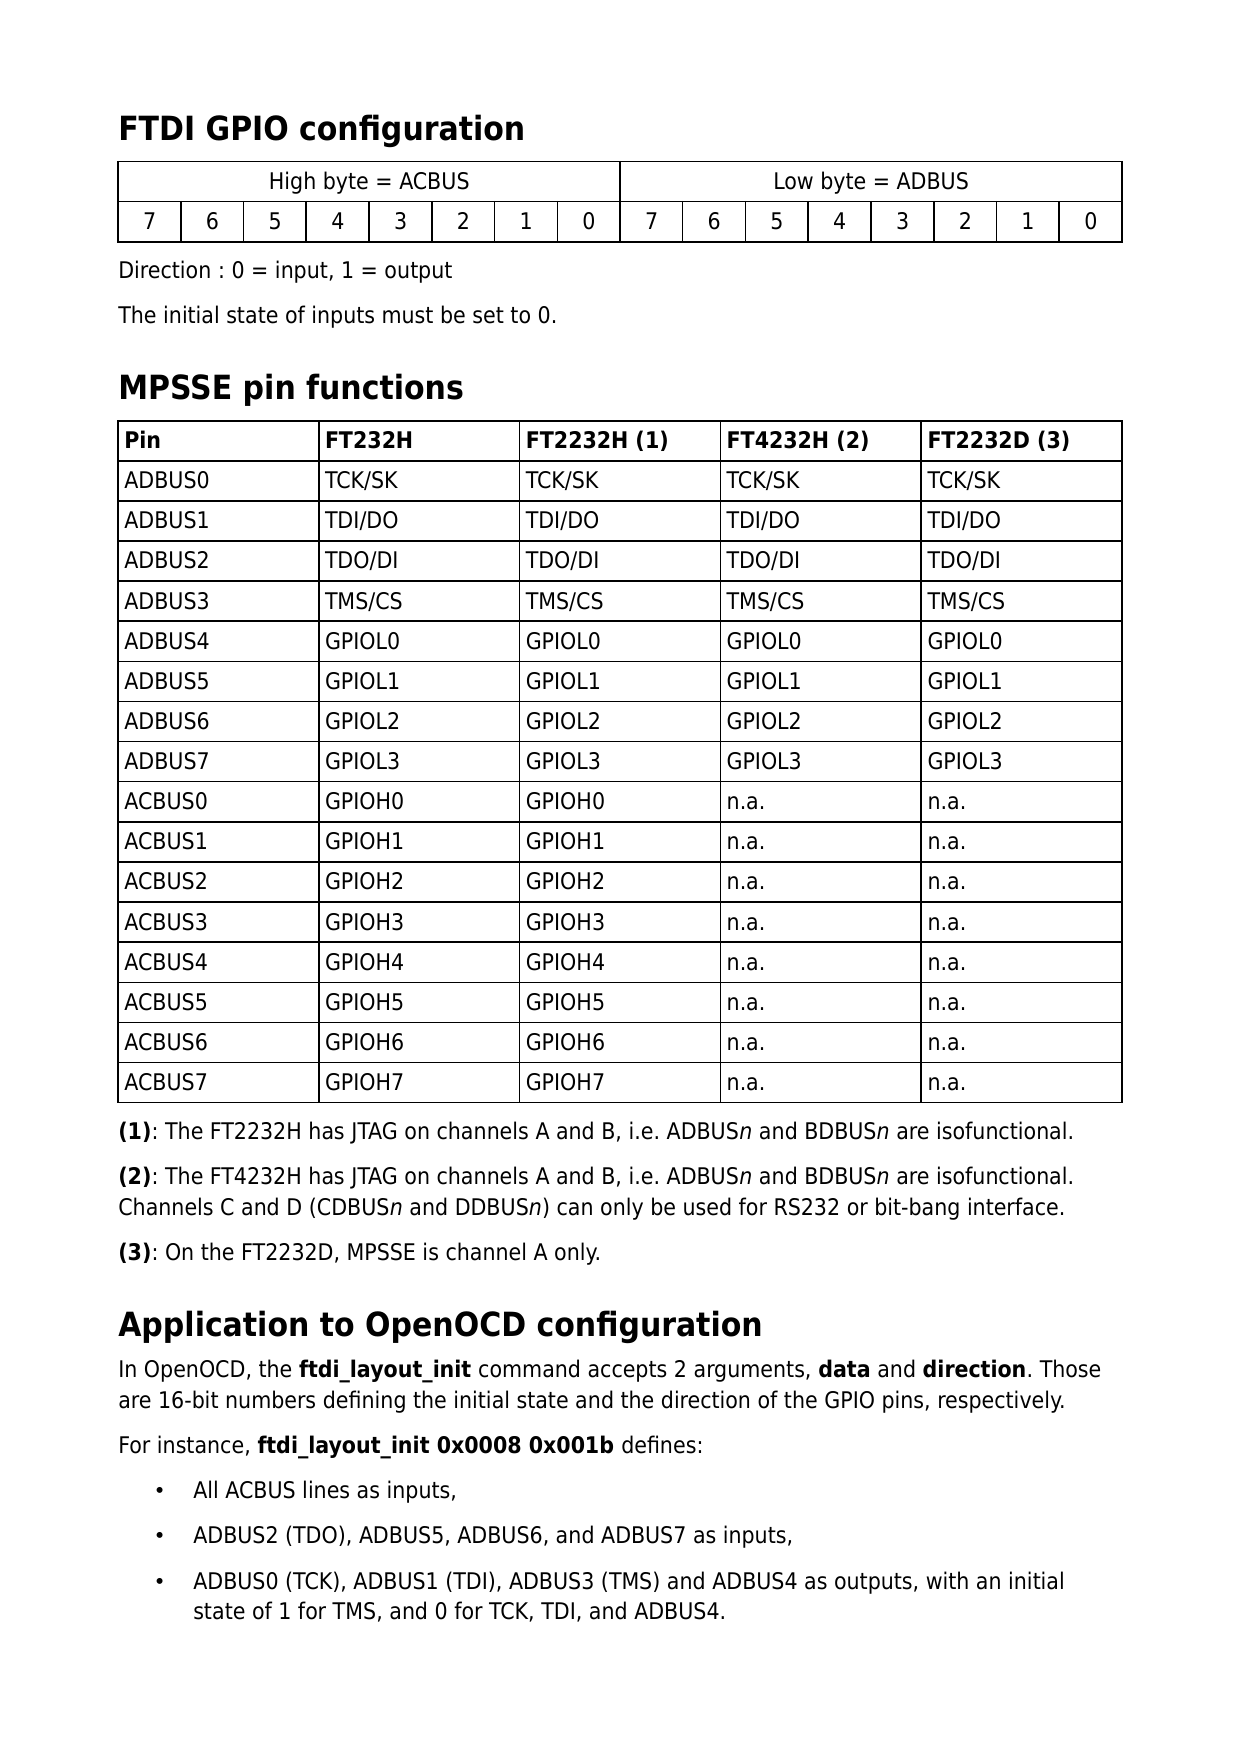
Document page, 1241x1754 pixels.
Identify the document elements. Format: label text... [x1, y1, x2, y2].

table_cell 4 [809, 202, 870, 241]
list ADBUS0 (TCK), ADBUS1 (TDI), ADBUS3 (TMS) and ADBUS4 as outputs, with an initial state of 1 for TMS, and 0 for TCK, TDI, and ADBUS4. [156, 1568, 1122, 1625]
table_cell TMS/CS [320, 582, 519, 620]
table_cell GPIOL3 [320, 742, 519, 781]
table_cell GPIOH0 [520, 782, 720, 821]
table_cell GPIOH1 [320, 823, 519, 861]
table_header FT2232H (1) [520, 422, 720, 460]
table_cell n.a. [721, 782, 920, 821]
table_cell n.a. [922, 863, 1121, 901]
table_cell ACBUS2 [119, 863, 318, 901]
table_cell TDI/DO [721, 502, 920, 540]
table_cell ACBUS7 [119, 1063, 318, 1102]
table_cell ADBUS3 [119, 582, 318, 620]
table_cell TCK/SK [320, 462, 519, 500]
table_cell GPIOH2 [320, 863, 519, 901]
table_cell GPIOH5 [320, 983, 519, 1021]
table_cell GPIOH6 [520, 1023, 720, 1062]
table_cell TDI/DO [320, 502, 519, 540]
table_cell GPIOL2 [320, 702, 519, 741]
table_cell ACBUS4 [119, 943, 318, 981]
table_cell GPIOL1 [922, 662, 1121, 701]
table_cell ACBUS1 [119, 823, 318, 861]
table_cell GPIOH0 [320, 782, 519, 821]
table_cell GPIOL2 [520, 702, 720, 741]
table_cell GPIOL3 [520, 742, 720, 781]
table_cell GPIOH1 [520, 823, 720, 861]
table_header FT4232H (2) [721, 422, 920, 460]
table_cell ACBUS3 [119, 903, 318, 941]
text The initial state of inputs must be set to 0. [118, 302, 1122, 329]
table_cell ACBUS6 [119, 1023, 318, 1062]
table_cell GPIOH6 [320, 1023, 519, 1062]
text Direction : 0 = input, 1 = output [118, 257, 1122, 284]
table_header FT2232D (3) [922, 422, 1121, 460]
table_cell GPIOL0 [520, 622, 720, 661]
text (3): On the FT2232D, MPSSE is channel A only. [118, 1239, 1122, 1266]
table_cell GPIOL1 [320, 662, 519, 701]
table_cell TCK/SK [520, 462, 720, 500]
table_cell GPIOH4 [320, 943, 519, 981]
table_cell n.a. [922, 1063, 1121, 1102]
table_cell TCK/SK [721, 462, 920, 500]
table_cell GPIOH2 [520, 863, 720, 901]
table_cell ADBUS7 [119, 742, 318, 781]
table_cell 5 [746, 202, 807, 241]
table_cell 1 [997, 202, 1058, 241]
table_cell TDI/DO [520, 502, 720, 540]
subtitle FTDI GPIO configuration [118, 109, 1122, 148]
table_cell 4 [307, 202, 368, 241]
table_cell GPIOL0 [721, 622, 920, 661]
table_cell TDO/DI [721, 542, 920, 580]
table_cell TDO/DI [922, 542, 1121, 580]
table_cell 7 [621, 202, 682, 241]
table_cell n.a. [922, 782, 1121, 821]
table_cell TDO/DI [520, 542, 720, 580]
table_cell 1 [495, 202, 557, 241]
subtitle Application to OpenOCD configuration [118, 1305, 1122, 1344]
table_cell GPIOL3 [922, 742, 1121, 781]
table_cell GPIOL2 [922, 702, 1121, 741]
table_cell ADBUS6 [119, 702, 318, 741]
table_cell 6 [683, 202, 745, 241]
table_cell n.a. [922, 983, 1121, 1021]
table_cell n.a. [922, 823, 1121, 861]
subtitle MPSSE pin functions [118, 368, 1122, 407]
table_cell GPIOH3 [520, 903, 720, 941]
table_cell ADBUS5 [119, 662, 318, 701]
table_cell n.a. [721, 903, 920, 941]
table_cell 0 [1060, 202, 1121, 241]
table_cell TDO/DI [320, 542, 519, 580]
table_cell 0 [558, 202, 619, 241]
list All ACBUS lines as inputs, [156, 1477, 1122, 1504]
table_cell GPIOL0 [320, 622, 519, 661]
table_cell GPIOH4 [520, 943, 720, 981]
table_cell GPIOH7 [320, 1063, 519, 1102]
table_cell GPIOH3 [320, 903, 519, 941]
table_cell TCK/SK [922, 462, 1121, 500]
table_cell GPIOL0 [922, 622, 1121, 661]
table_header FT232H [320, 422, 519, 460]
table_cell TMS/CS [721, 582, 920, 620]
table_cell 7 [119, 202, 180, 241]
table_cell 2 [935, 202, 996, 241]
table_cell TMS/CS [520, 582, 720, 620]
table_cell n.a. [922, 903, 1121, 941]
table_cell n.a. [721, 1023, 920, 1062]
table_cell ADBUS0 [119, 462, 318, 500]
text In OpenOCD, the ftdi_layout_init command accepts 2 arguments, data and direction. Those are 16-bit numbers defining the initial state and the direction of the GPIO pins, respectively. [118, 1356, 1122, 1414]
table_cell GPIOH7 [520, 1063, 720, 1102]
table_cell GPIOL2 [721, 702, 920, 741]
table_cell ACBUS5 [119, 983, 318, 1021]
table_cell ADBUS1 [119, 502, 318, 540]
text (1): The FT2232H has JTAG on channels A and B, i.e. ADBUSn and BDBUSn are isofunctional. [118, 1118, 1122, 1145]
table_cell TDI/DO [922, 502, 1121, 540]
list ADBUS2 (TDO), ADBUS5, ADBUS6, and ADBUS7 as inputs, [156, 1523, 1122, 1549]
table_header Pin [119, 422, 318, 460]
table_cell TMS/CS [922, 582, 1121, 620]
table_cell GPIOH5 [520, 983, 720, 1021]
table_cell 5 [244, 202, 305, 241]
table_cell n.a. [922, 943, 1121, 981]
table_header High byte = ACBUS [119, 162, 619, 201]
table_cell GPIOL1 [721, 662, 920, 701]
text For instance, ftdi_layout_init 0x0008 0x001b defines: [118, 1432, 1122, 1459]
table_cell n.a. [721, 863, 920, 901]
table_cell 2 [433, 202, 494, 241]
table_cell ACBUS0 [119, 782, 318, 821]
table_cell GPIOL3 [721, 742, 920, 781]
table_cell n.a. [721, 983, 920, 1021]
table_cell ADBUS4 [119, 622, 318, 661]
table_cell n.a. [721, 823, 920, 861]
table_header Low byte = ADBUS [621, 162, 1121, 201]
table_cell GPIOL1 [520, 662, 720, 701]
table_cell n.a. [721, 1063, 920, 1102]
text (2): The FT4232H has JTAG on channels A and B, i.e. ADBUSn and BDBUSn are isofunctional. Channels C and D (CDBUSn and DDBUSn) can only be used for RS232 or bit-bang interface. [118, 1163, 1122, 1221]
table_cell ADBUS2 [119, 542, 318, 580]
table_cell n.a. [721, 943, 920, 981]
table_cell 6 [182, 202, 243, 241]
table_cell n.a. [922, 1023, 1121, 1062]
table_cell 3 [872, 202, 933, 241]
table_cell 3 [370, 202, 431, 241]
